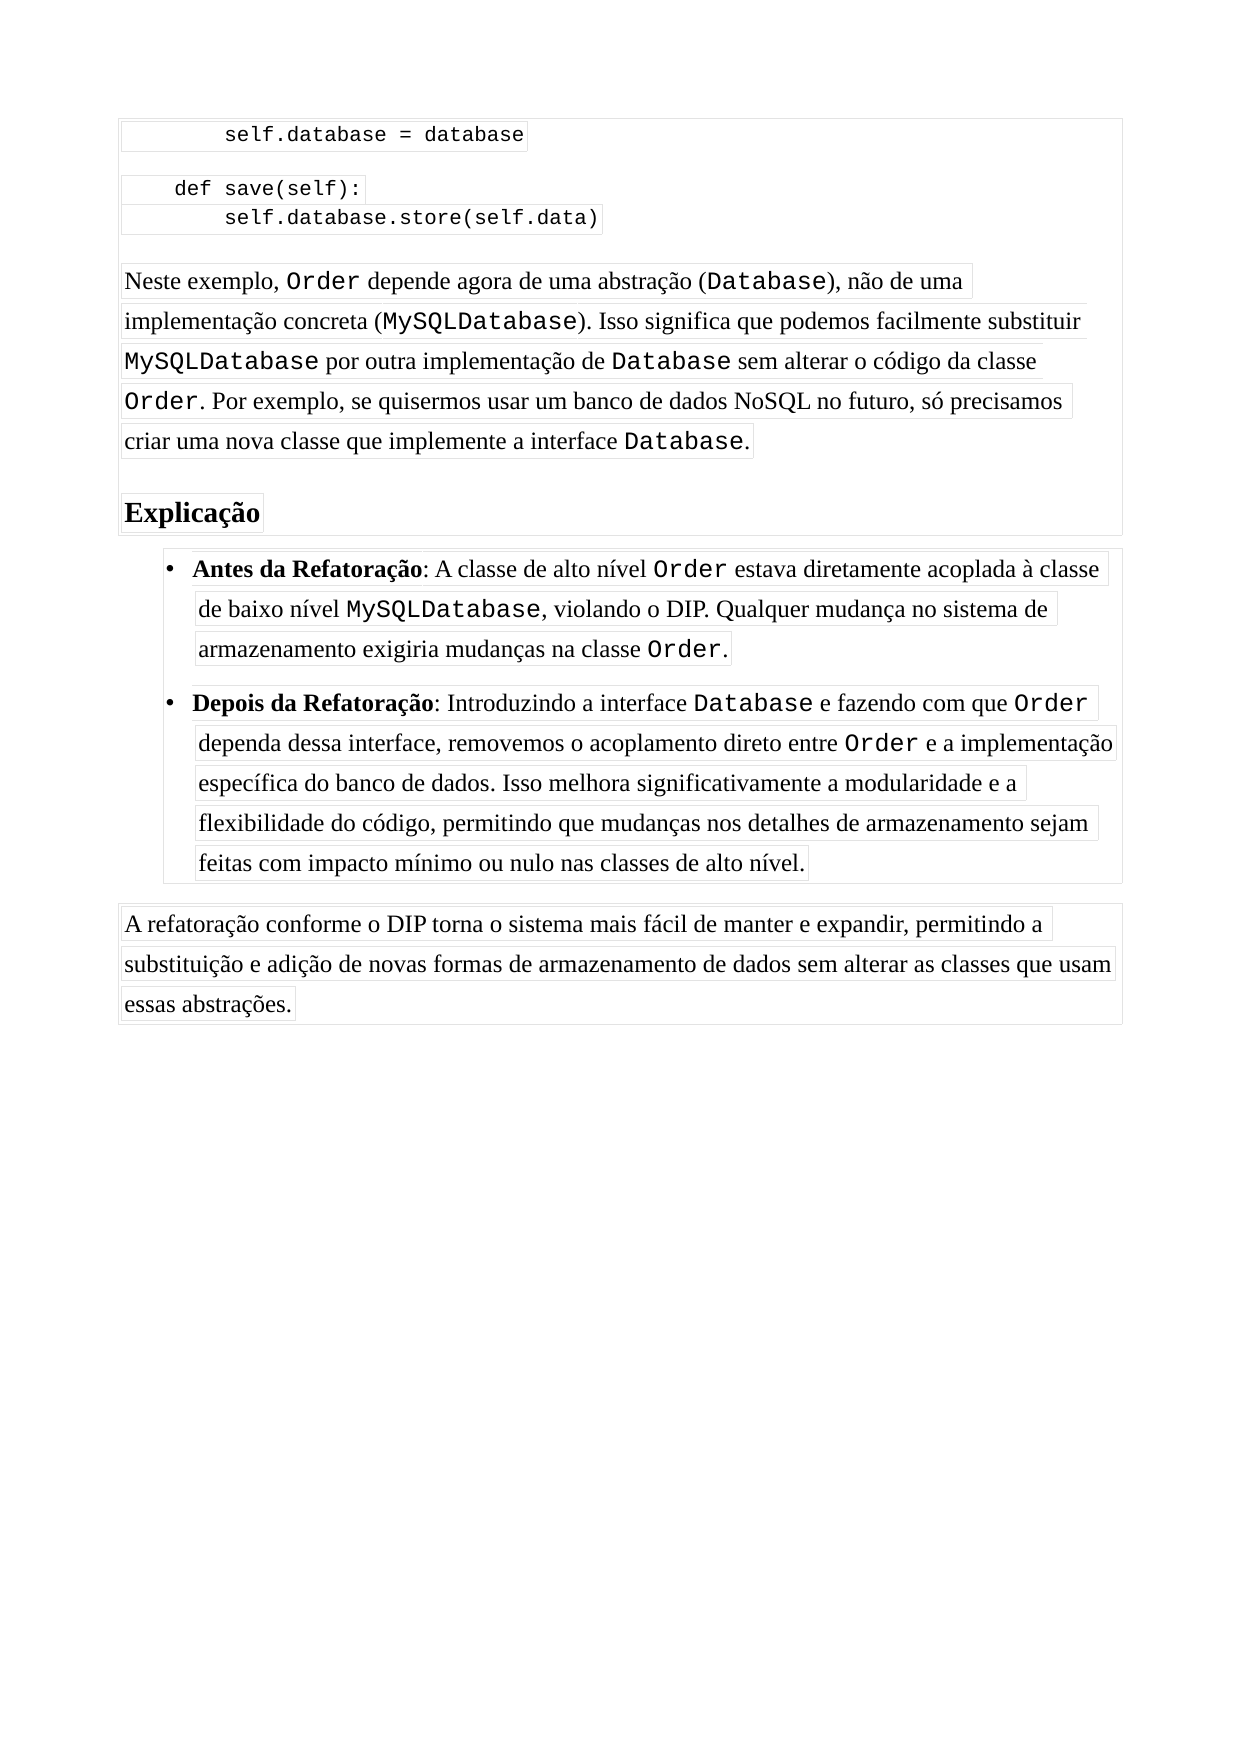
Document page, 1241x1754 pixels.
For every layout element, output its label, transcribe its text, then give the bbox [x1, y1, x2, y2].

text self.database.store(self.data) [122, 205, 602, 234]
text def save(self): [119, 171, 1122, 201]
text Neste exemplo, Order depende agora de uma abstração (Database), não de uma implementação concreta (MySQLDatabase). Isso significa que podemos facilmente substituir MySQLDatabase por outra implementação de Database sem alterar o código da classe Order. Por exemplo, se quisermos usar um banco de dados NoSQL no futuro, só precisamos criar uma nova classe que implemente a interface Database. [119, 260, 1122, 458]
text A refatoração conforme o DIP torna o sistema mais fácil de manter e expandir, permitindo a substituição e adição de novas formas de armazenamento de dados sem alterar as classes que usam essas abstrações. [119, 904, 1122, 1024]
list Depois da Refatoração: Introduzindo a interface Database e fazendo com que Order dependa dessa interface, removemos o acoplamento direto entre Order e a implementação específica do banco de dados. Isso melhora significativamente a modularidade e a flexibilidade do código, permitindo que mudanças nos detalhes de armazenamento sejam feitas com impacto mínimo ou nulo nas classes de alto nível. [164, 682, 1122, 883]
list Antes da Refatoração: A classe de alto nível Order estava diretamente acoplada à classe de baixo nível MySQLDatabase, violando o DIP. Qualquer mudança no sistema de armazenamento exigiria mudanças na classe Order. [164, 549, 1122, 665]
text self.database.store(self.data) [366, 201, 1122, 234]
subtitle Explicação [119, 489, 1122, 535]
text self.database = database [119, 119, 1122, 151]
